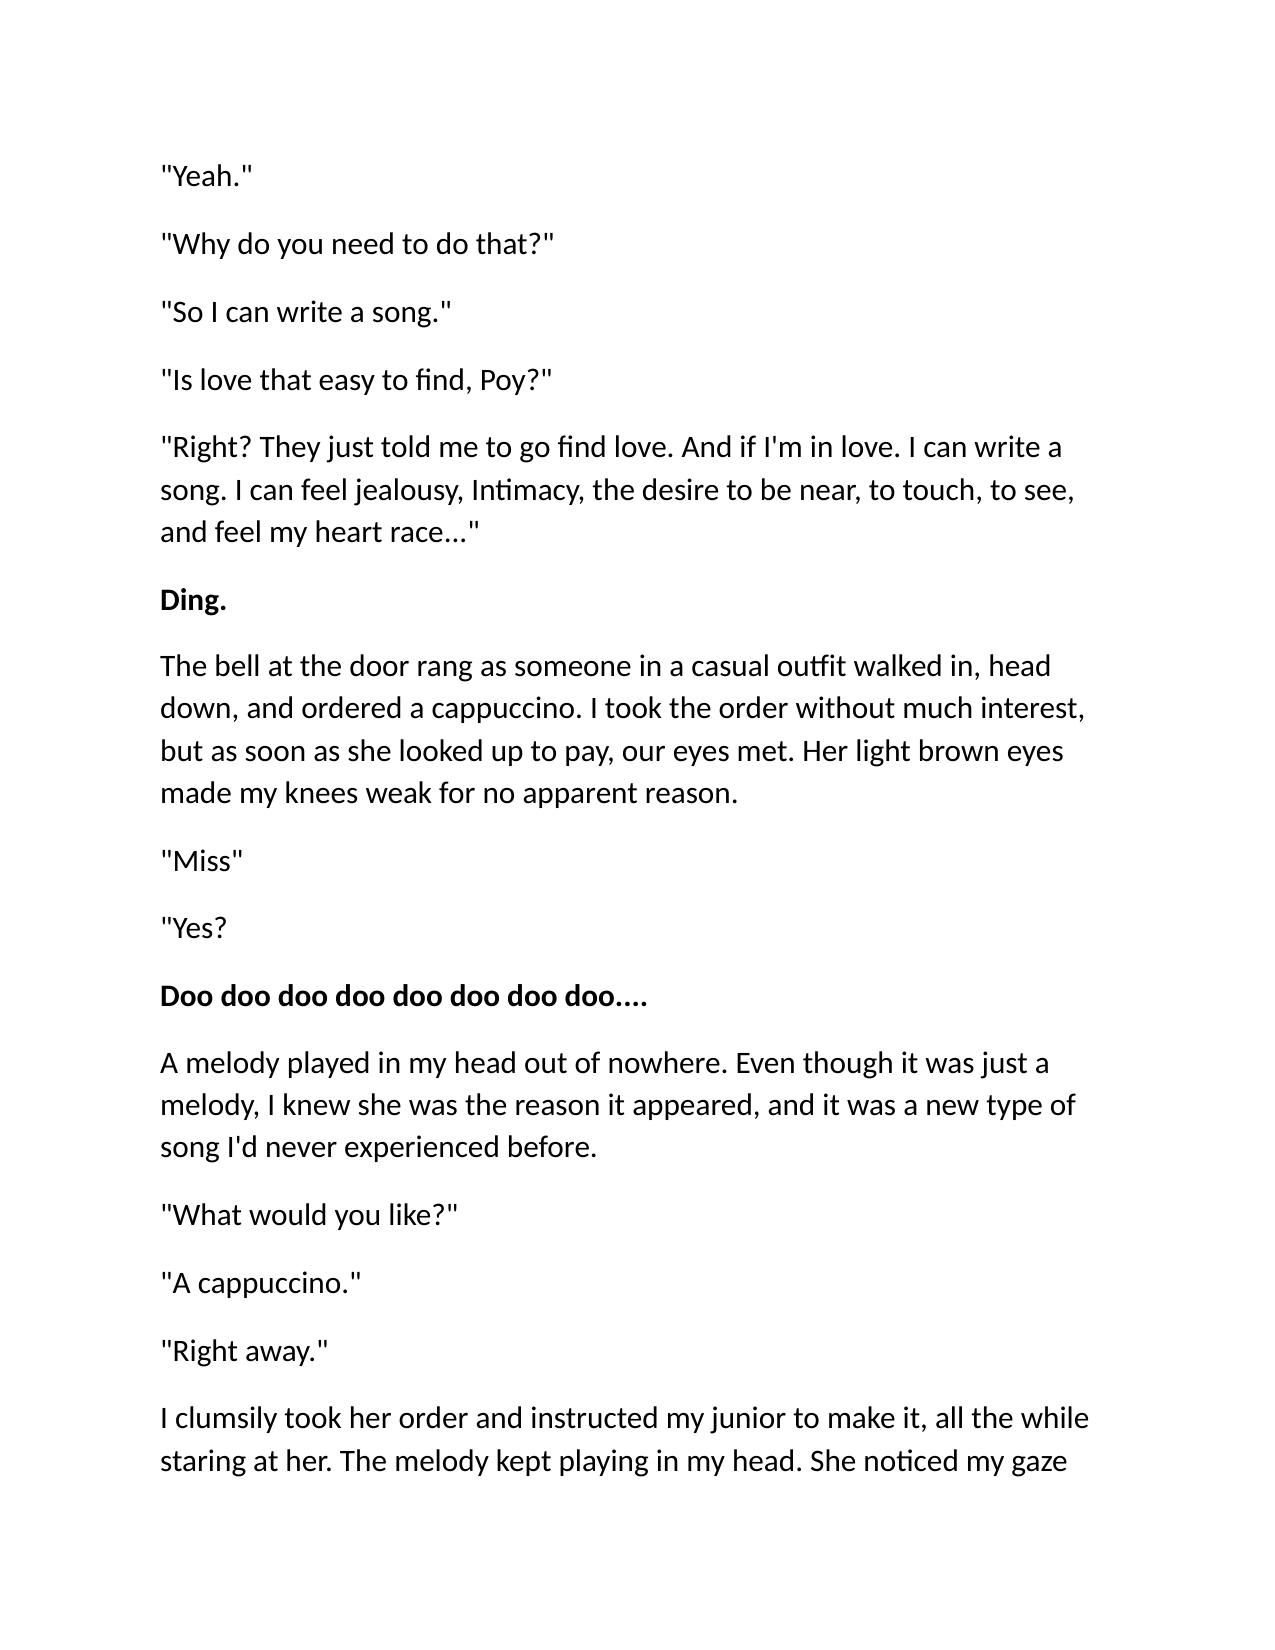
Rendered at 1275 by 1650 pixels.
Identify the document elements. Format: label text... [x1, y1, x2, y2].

text "Miss" [160, 841, 1113, 879]
text "Right away." [160, 1331, 1113, 1369]
text "Why do you need to do that?" [160, 224, 1113, 262]
text "So I can write a song." [160, 292, 1113, 330]
text "What would you like?" [160, 1195, 1113, 1233]
text "Right? They just told me to go find love. And if I'm in love. I can write a song. I can feel jealousy, Intimacy, the desire to be near, to touch, to see, and feel my heart race..." [160, 427, 1113, 550]
text The bell at the door rang as someone in a casual outfit walked in, head down, and ordered a cappuccino. I took the order without much interest, but as soon as she looked up to pay, our eyes met. Her light brown eyes made my knees weak for no apparent reason. [160, 646, 1113, 811]
text "Is love that easy to find, Poy?" [160, 359, 1113, 398]
text I clumsily took her order and instructed my junior to make it, all the while staring at her. The melody kept playing in my head. She noticed my gaze [160, 1398, 1113, 1479]
text Doo doo doo doo doo doo doo doo.... [160, 976, 1115, 1014]
text Ding. [160, 579, 1115, 618]
text "A cappuccino." [160, 1263, 1113, 1301]
text "Yes? [160, 908, 1113, 947]
text A melody played in my head out of nowhere. Even though it was just a melody, I knew she was the reason it appeared, and it was a new type of song I'd never experienced before. [160, 1043, 1113, 1166]
text "Yeah." [160, 156, 1113, 194]
